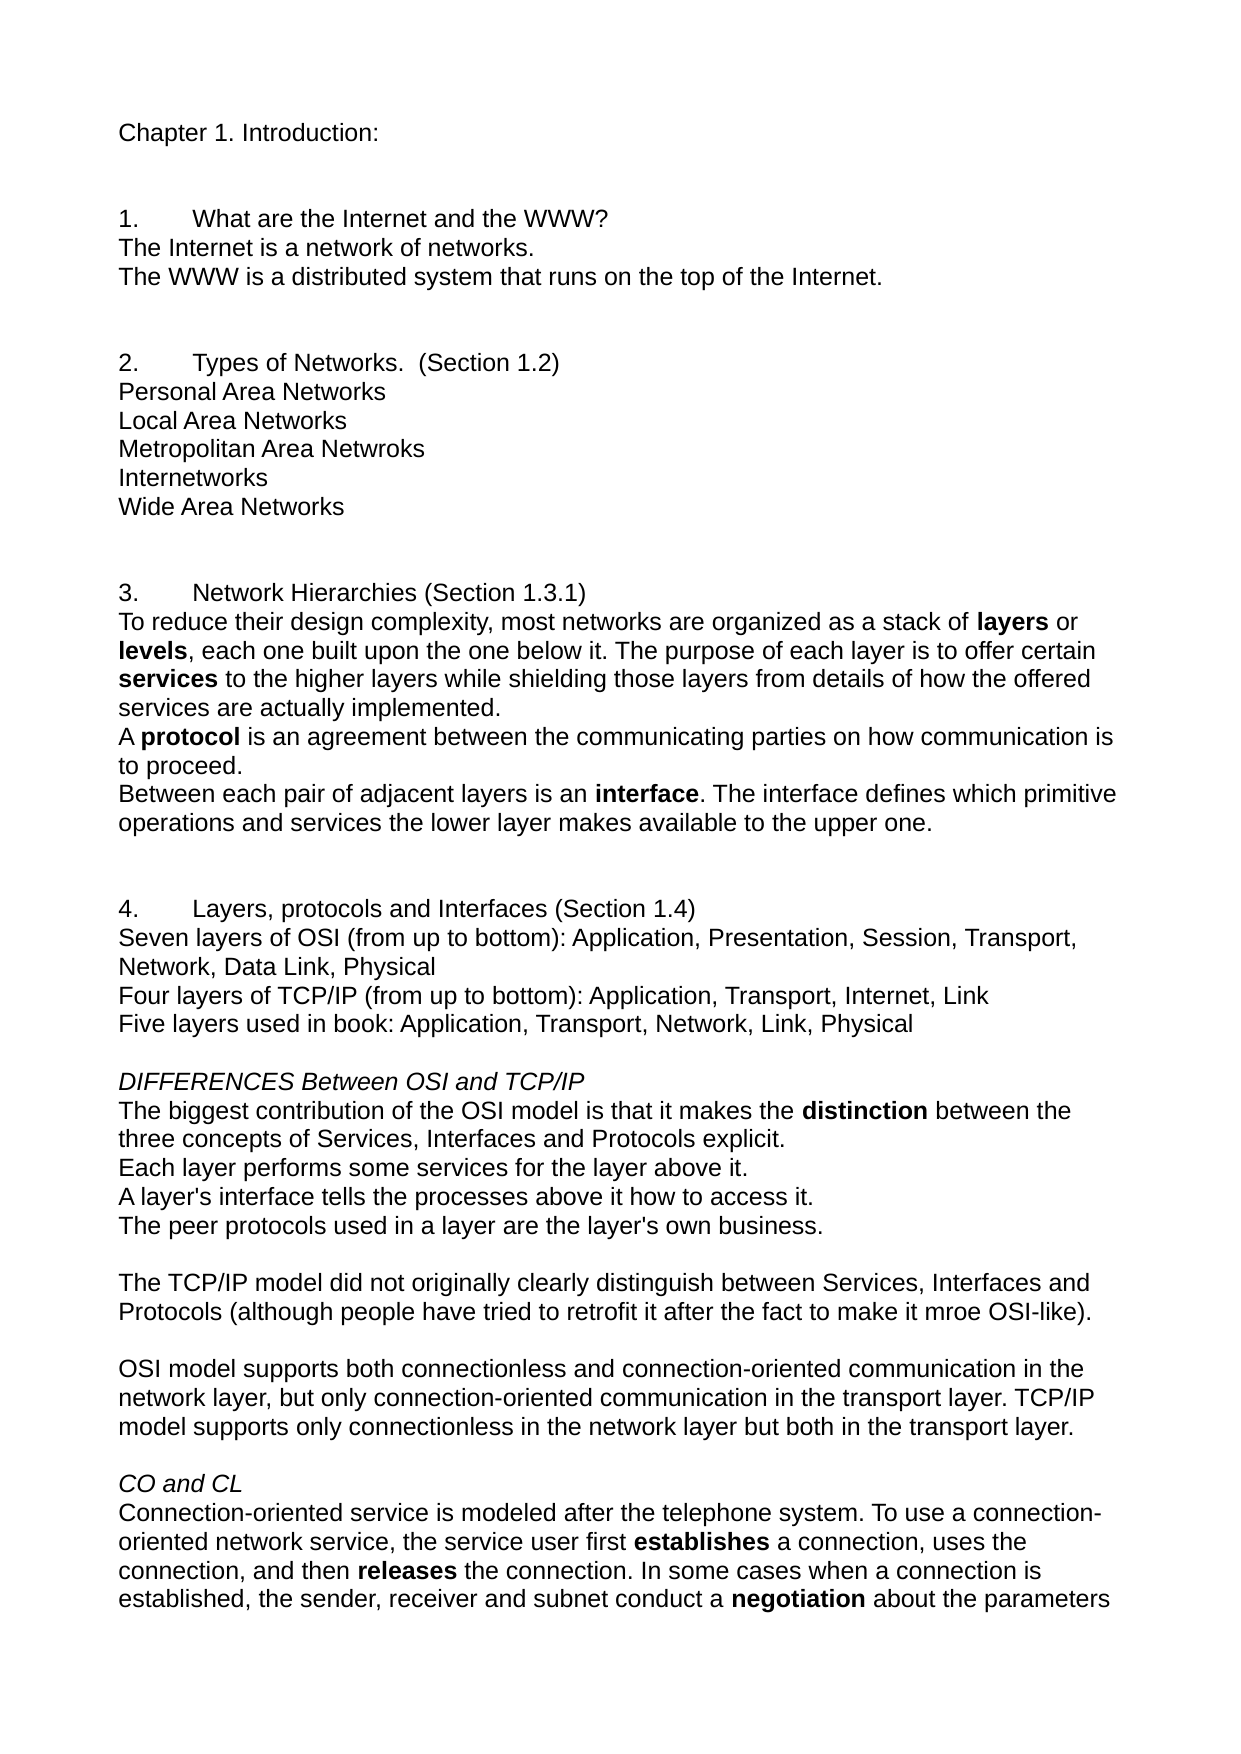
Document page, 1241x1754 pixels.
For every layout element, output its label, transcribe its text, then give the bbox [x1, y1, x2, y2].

text The Internet is a network of networks. [118, 233, 1122, 262]
text 2. Types of Networks. (Section 1.2) [118, 348, 1122, 377]
text DIFFERENCES Between OSI and TCP/IP [118, 1067, 1122, 1096]
text Four layers of TCP/IP (from up to bottom): Application, Transport, Internet, Link [118, 981, 1122, 1009]
text Between each pair of adjacent layers is an interface. The interface defines which primitive operations and services the lower layer makes available to the upper one. [118, 779, 1122, 837]
text The peer protocols used in a layer are the layer's own business. [118, 1211, 1122, 1239]
text Local Area Networks [118, 406, 1122, 434]
text Chapter 1. Introduction: [118, 118, 1122, 147]
text 4. Layers, protocols and Interfaces (Section 1.4) [118, 894, 1122, 923]
text 1. What are the Internet and the WWW? [118, 204, 1122, 233]
text Personal Area Networks [118, 377, 1122, 406]
text OSI model supports both connectionless and connection-oriented communication in the network layer, but only connection-oriented communication in the transport layer. TCP/IP model supports only connectionless in the network layer but both in the transport layer. [118, 1354, 1122, 1441]
text Metropolitan Area Netwroks [118, 434, 1122, 463]
text CO and CL [118, 1469, 1122, 1498]
text Connection-oriented service is modeled after the telephone system. To use a connection-oriented network service, the service user first establishes a connection, uses the connection, and then releases the connection. In some cases when a connection is established, the sender, receiver and subnet conduct a negotiation about the parameters [118, 1498, 1122, 1613]
text Seven layers of OSI (from up to bottom): Application, Presentation, Session, Transport, Network, Data Link, Physical [118, 923, 1122, 981]
text Internetworks [118, 463, 1122, 492]
text To reduce their design complexity, most networks are organized as a stack of layers or levels, each one built upon the one below it. The purpose of each layer is to offer certain services to the higher layers while shielding those layers from details of how the offered services are actually implemented. [118, 607, 1122, 722]
text A layer's interface tells the processes above it how to access it. [118, 1182, 1122, 1211]
text Five layers used in book: Application, Transport, Network, Link, Physical [118, 1009, 1122, 1038]
text Wide Area Networks [118, 492, 1122, 521]
text The WWW is a distributed system that runs on the top of the Internet. [118, 262, 1122, 291]
text Each layer performs some services for the layer above it. [118, 1153, 1122, 1182]
text The biggest contribution of the OSI model is that it makes the distinction between the three concepts of Services, Interfaces and Protocols explicit. [118, 1096, 1122, 1153]
text The TCP/IP model did not originally clearly distinguish between Services, Interfaces and Protocols (although people have tried to retrofit it after the fact to make it mroe OSI-like). [118, 1268, 1122, 1326]
text 3. Network Hierarchies (Section 1.3.1) [118, 578, 1122, 607]
text A protocol is an agreement between the communicating parties on how communication is to proceed. [118, 722, 1122, 779]
